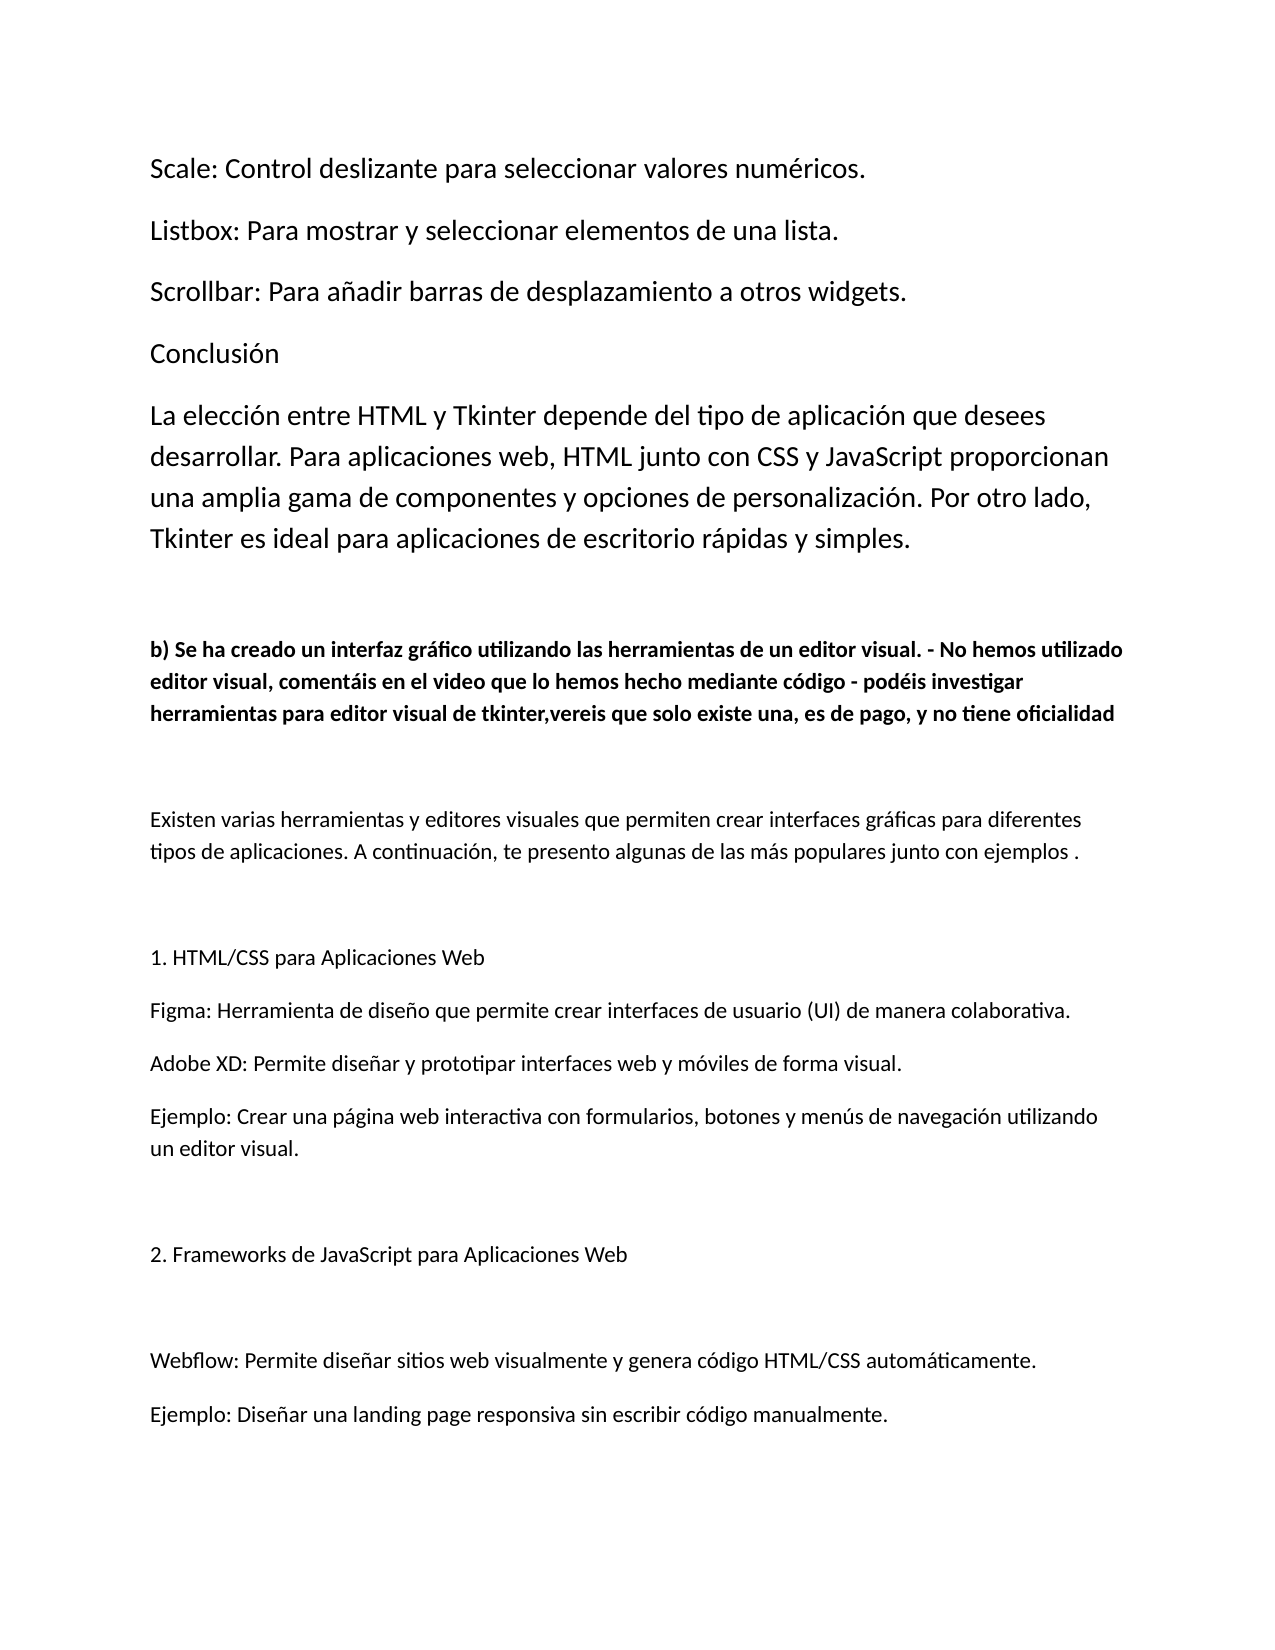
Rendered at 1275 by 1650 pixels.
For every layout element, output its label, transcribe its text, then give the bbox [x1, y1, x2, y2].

text Adobe XD: Permite diseñar y prototipar interfaces web y móviles de forma visual. [150, 1049, 1125, 1077]
text Existen varias herramientas y editores visuales que permiten crear interfaces gráficas para diferentes tipos de aplicaciones. A continuación, te presento algunas de las más populares junto con ejemplos . [150, 805, 1125, 865]
text Scrollbar: Para añadir barras de desplazamiento a otros widgets. [150, 273, 1125, 309]
text La elección entre HTML y Tkinter depende del tipo de aplicación que desees desarrollar. Para aplicaciones web, HTML junto con CSS y JavaScript proporcionan una amplia gama de componentes y opciones de personalización. Por otro lado, Tkinter es ideal para aplicaciones de escritorio rápidas y simples. [150, 397, 1125, 556]
text Conclusión [150, 335, 1125, 371]
text 1. HTML/CSS para Aplicaciones Web [150, 943, 1125, 971]
text Ejemplo: Diseñar una landing page responsiva sin escribir código manualmente. [150, 1400, 1125, 1428]
text Figma: Herramienta de diseño que permite crear interfaces de usuario (UI) de manera colaborativa. [150, 996, 1125, 1024]
text b) Se ha creado un interfaz gráfico utilizando las herramientas de un editor visual. - No hemos utilizado editor visual, comentáis en el video que lo hemos hecho mediante código - podéis investigar herramientas para editor visual de tkinter,vereis que solo existe una, es de pago, y no tiene oficialidad [150, 635, 1125, 727]
text Listbox: Para mostrar y seleccionar elementos de una lista. [150, 212, 1125, 247]
text Ejemplo: Crear una página web interactiva con formularios, botones y menús de navegación utilizando un editor visual. [150, 1102, 1125, 1163]
text Webflow: Permite diseñar sitios web visualmente y genera código HTML/CSS automáticamente. [150, 1347, 1125, 1375]
text Scale: Control deslizante para seleccionar valores numéricos. [150, 150, 1125, 186]
text 2. Frameworks de JavaScript para Aplicaciones Web [150, 1241, 1125, 1269]
